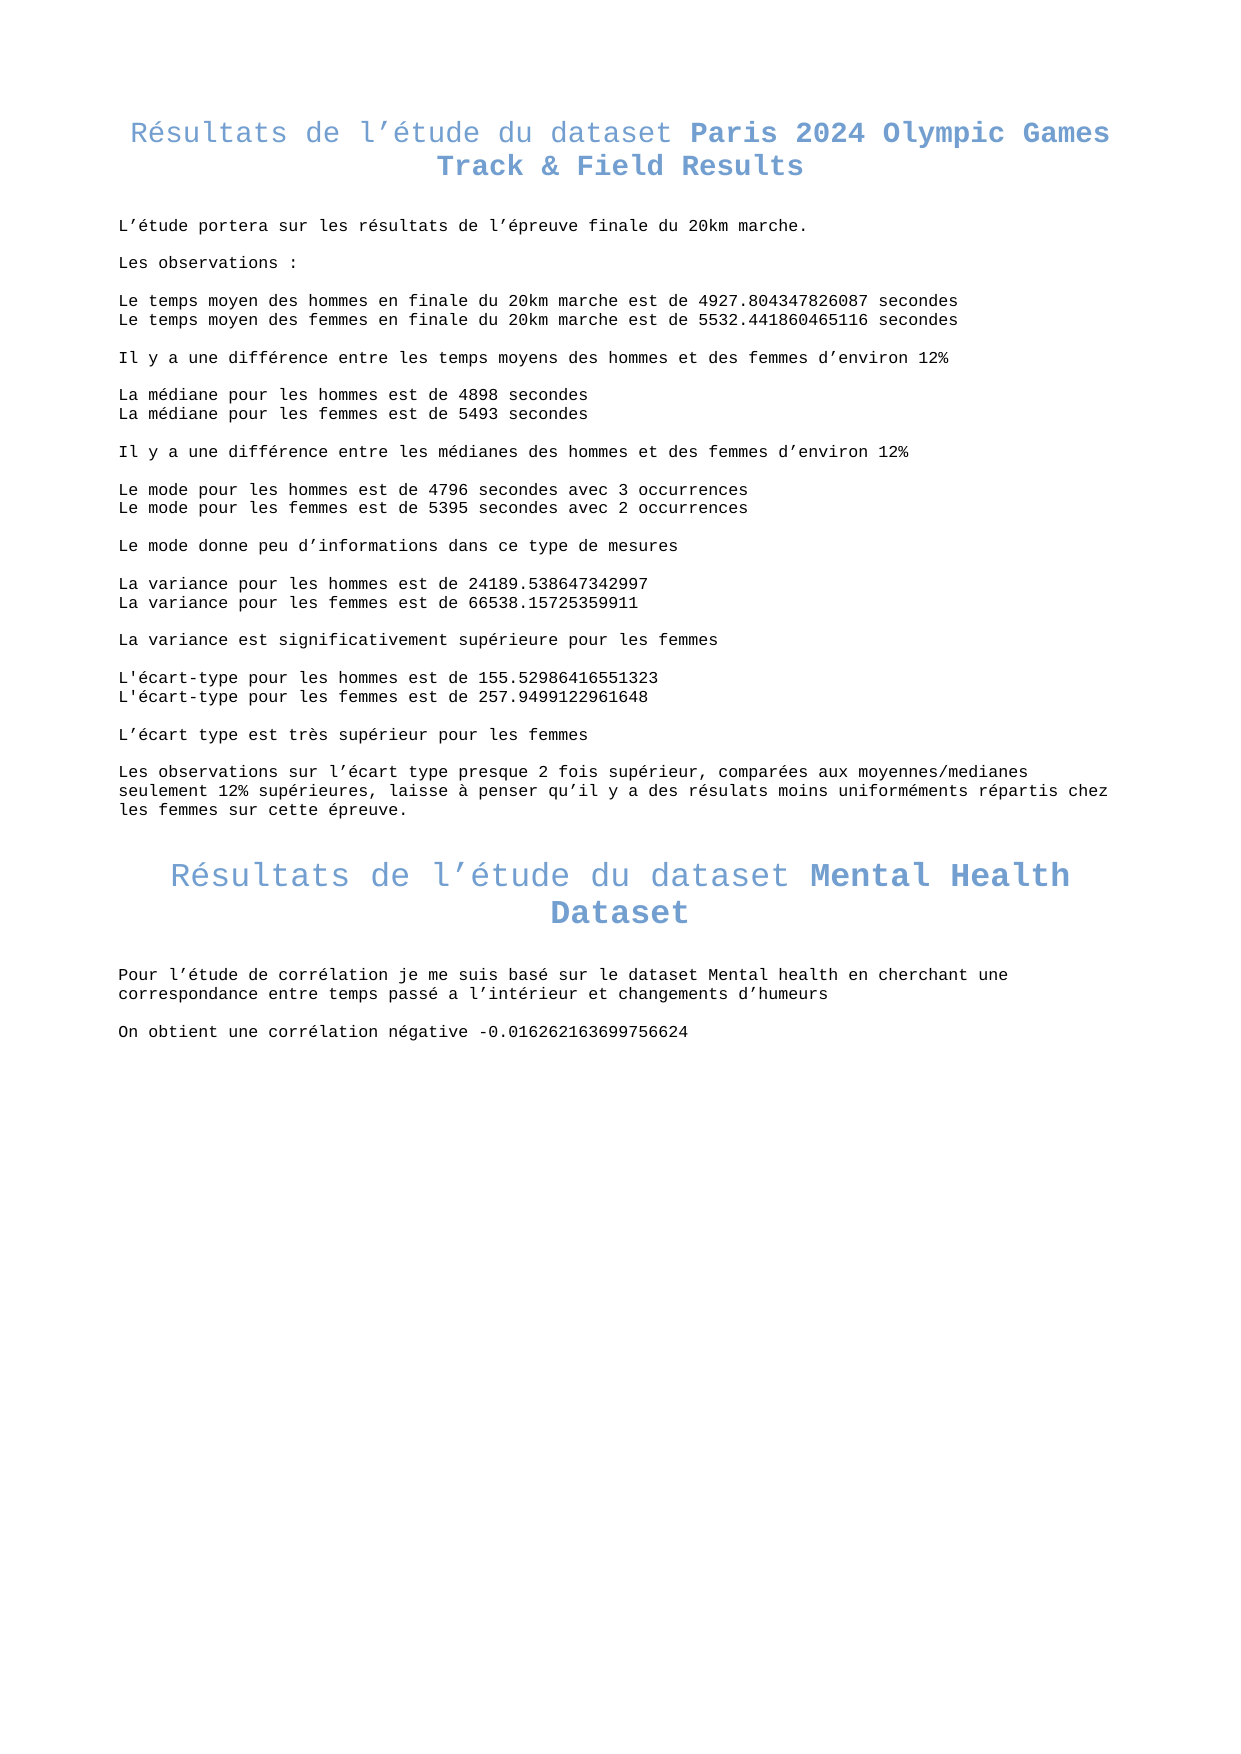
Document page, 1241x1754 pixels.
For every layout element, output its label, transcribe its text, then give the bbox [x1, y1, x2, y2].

text Les observations : [118, 255, 1122, 274]
text La médiane pour les hommes est de 4898 secondes [118, 387, 1122, 406]
text La médiane pour les femmes est de 5493 secondes [118, 406, 1122, 424]
text Pour l’étude de corrélation je me suis basé sur le dataset Mental health en cherchant une correspondance entre temps passé a l’intérieur et changements d’humeurs [118, 967, 1122, 1004]
text La variance est significativement supérieure pour les femmes [118, 632, 1122, 651]
text Il y a une différence entre les médianes des hommes et des femmes d’environ 12% [118, 443, 1122, 462]
text On obtient une corrélation négative -0.016262163699756624 [118, 1023, 1122, 1042]
text L'écart-type pour les femmes est de 257.9499122961648 [118, 688, 1122, 707]
text L’écart type est très supérieur pour les femmes Les observations sur l’écart type presque 2 fois supérieur, comparées aux moyennes/medianes seulement 12% supérieures, laisse à penser qu’il y a des résulats moins uniforméments répartis chez les femmes sur cette épreuve. [118, 726, 1122, 821]
text L’étude portera sur les résultats de l’épreuve finale du 20km marche. [118, 217, 1122, 236]
text Le mode pour les hommes est de 4796 secondes avec 3 occurrences [118, 481, 1122, 500]
text Il y a une différence entre les temps moyens des hommes et des femmes d’environ 12% [118, 349, 1122, 368]
text Le temps moyen des femmes en finale du 20km marche est de 5532.441860465116 secondes [118, 311, 1122, 330]
text Résultats de l’étude du dataset Mental Health Dataset [118, 858, 1122, 934]
text La variance pour les femmes est de 66538.15725359911 [118, 594, 1122, 613]
text Résultats de l’étude du dataset Paris 2024 Olympic Games Track & Field Results [118, 118, 1122, 184]
text Le mode pour les femmes est de 5395 secondes avec 2 occurrences [118, 500, 1122, 519]
text Le mode donne peu d’informations dans ce type de mesures [118, 538, 1122, 557]
text La variance pour les hommes est de 24189.538647342997 [118, 575, 1122, 594]
text Le temps moyen des hommes en finale du 20km marche est de 4927.804347826087 secondes [118, 293, 1122, 311]
text L'écart-type pour les hommes est de 155.52986416551323 [118, 670, 1122, 688]
